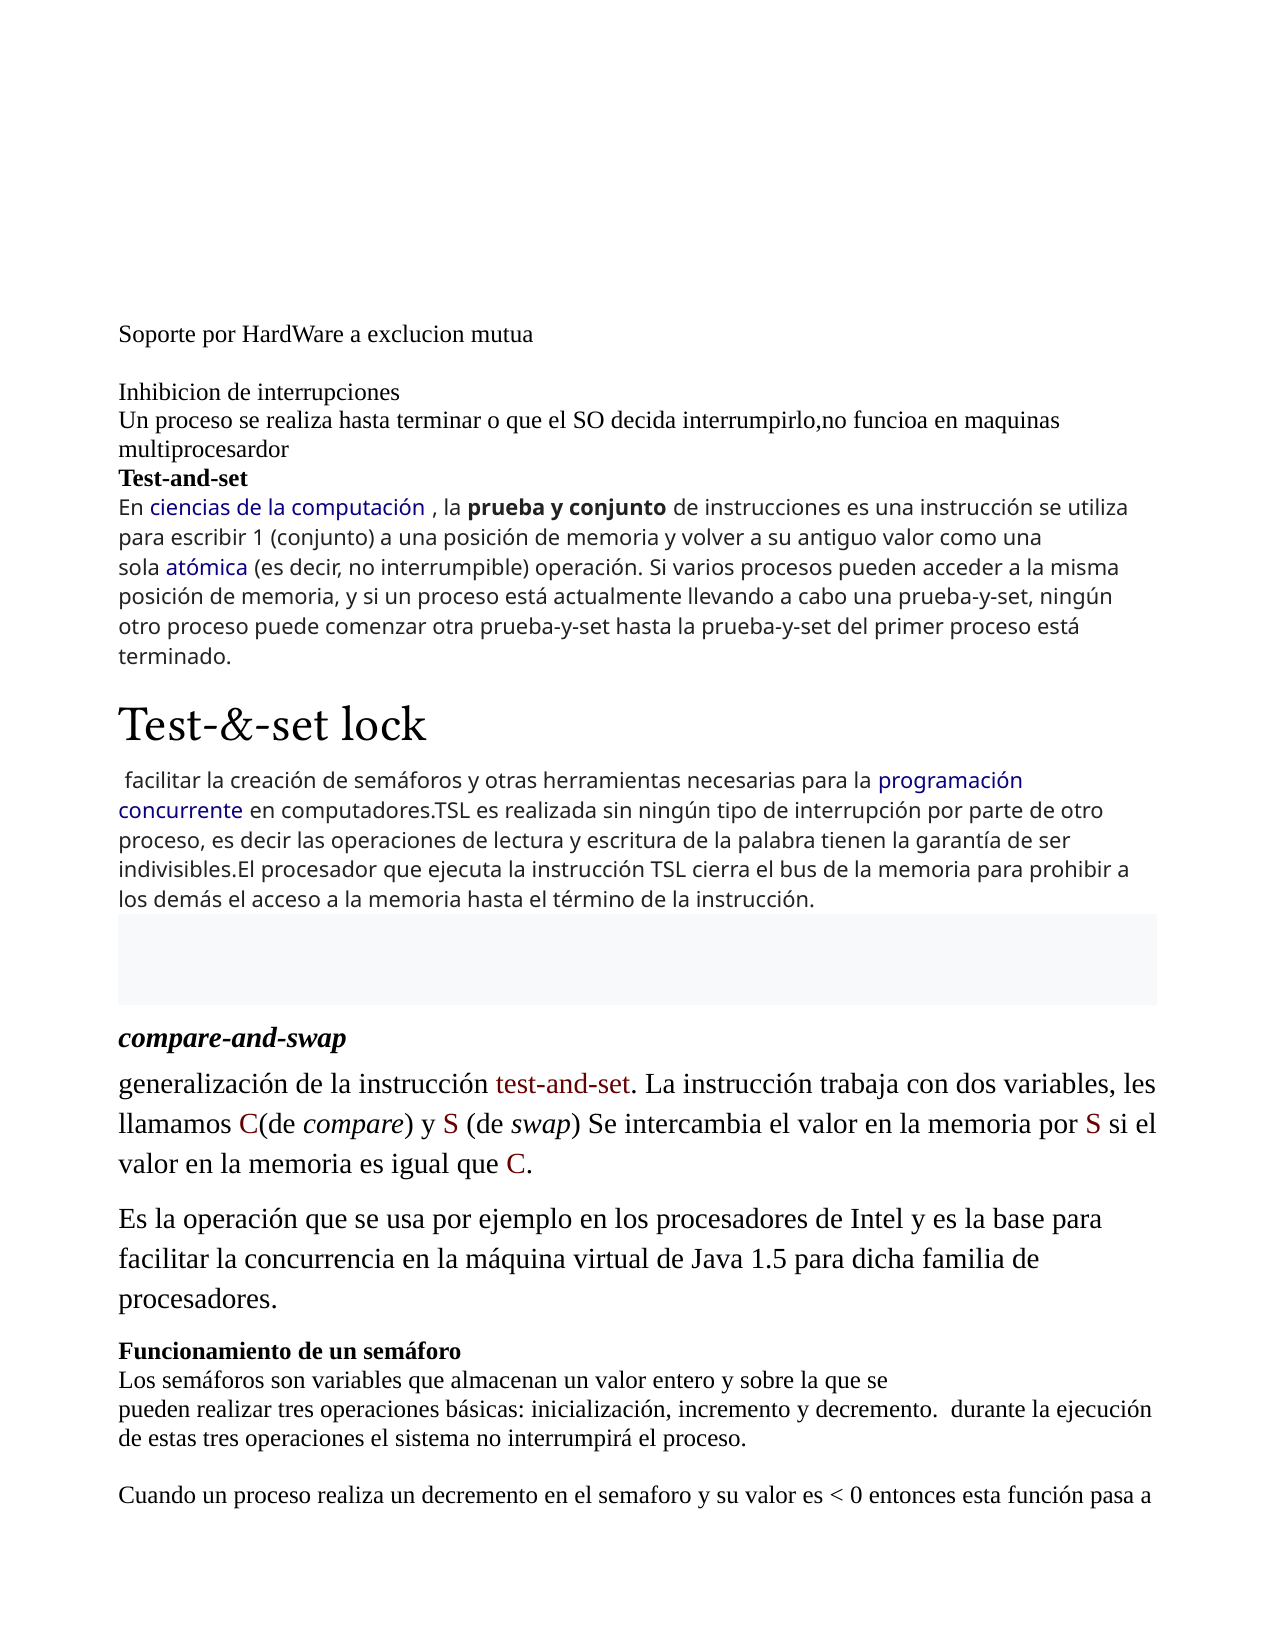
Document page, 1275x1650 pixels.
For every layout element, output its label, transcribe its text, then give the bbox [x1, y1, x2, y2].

text pueden realizar tres operaciones básicas: inicialización, incremento y decremento. durante la ejecución de estas tres operaciones el sistema no interrumpirá el proceso. [118, 1394, 1157, 1451]
subtitle Test-&-set lock [118, 696, 1157, 753]
text generalización de la instrucción test-and-set. La instrucción trabaja con dos variables, les llamamos C(de compare) y S (de swap) Se intercambia el valor en la memoria por S si el valor en la memoria es igual que C. [118, 1066, 1157, 1180]
text Funcionamiento de un semáforo [118, 1336, 1157, 1365]
text Cuando un proceso realiza un decremento en el semaforo y su valor es < 0 entonces esta función pasa a [118, 1480, 1157, 1509]
text Soporte por HardWare a exclucion mutua [118, 319, 1157, 348]
text Los semáforos son variables que almacenan un valor entero y sobre la que se [118, 1365, 1157, 1394]
text Es la operación que se usa por ejemplo en los procesadores de Intel y es la base para facilitar la concurrencia en la máquina virtual de Java 1.5 para dicha familia de procesadores. [118, 1201, 1157, 1315]
text Inhibicion de interrupciones [118, 377, 1157, 406]
text Un proceso se realiza hasta terminar o que el SO decida interrumpirlo,no funcioa en maquinas multiprocesardor [118, 406, 1157, 463]
text facilitar la creación de semáforos y otras herramientas necesarias para la programación concurrente en computadores.TSL es realizada sin ningún tipo de interrupción por parte de otro proceso, es decir las operaciones de lectura y escritura de la palabra tienen la garantía de ser indivisibles.El procesador que ejecuta la instrucción TSL cierra el bus de la memoria para prohibir a los demás el acceso a la memoria hasta el término de la instrucción. [118, 765, 1157, 914]
subtitle compare-and-swap [118, 1020, 1157, 1053]
text En ciencias de la computación , la prueba y conjunto de instrucciones es una instrucción se utiliza para escribir 1 (conjunto) a una posición de memoria y volver a su antiguo valor como una sola atómica (es decir, no interrumpible) operación. Si varios procesos pueden acceder a la misma posición de memoria, y si un proceso está actualmente llevando a cabo una prueba-y-set, ningún otro proceso puede comenzar otra prueba-y-set hasta la prueba-y-set del primer proceso está terminado. [118, 492, 1157, 671]
text Test-and-set [118, 463, 1157, 492]
